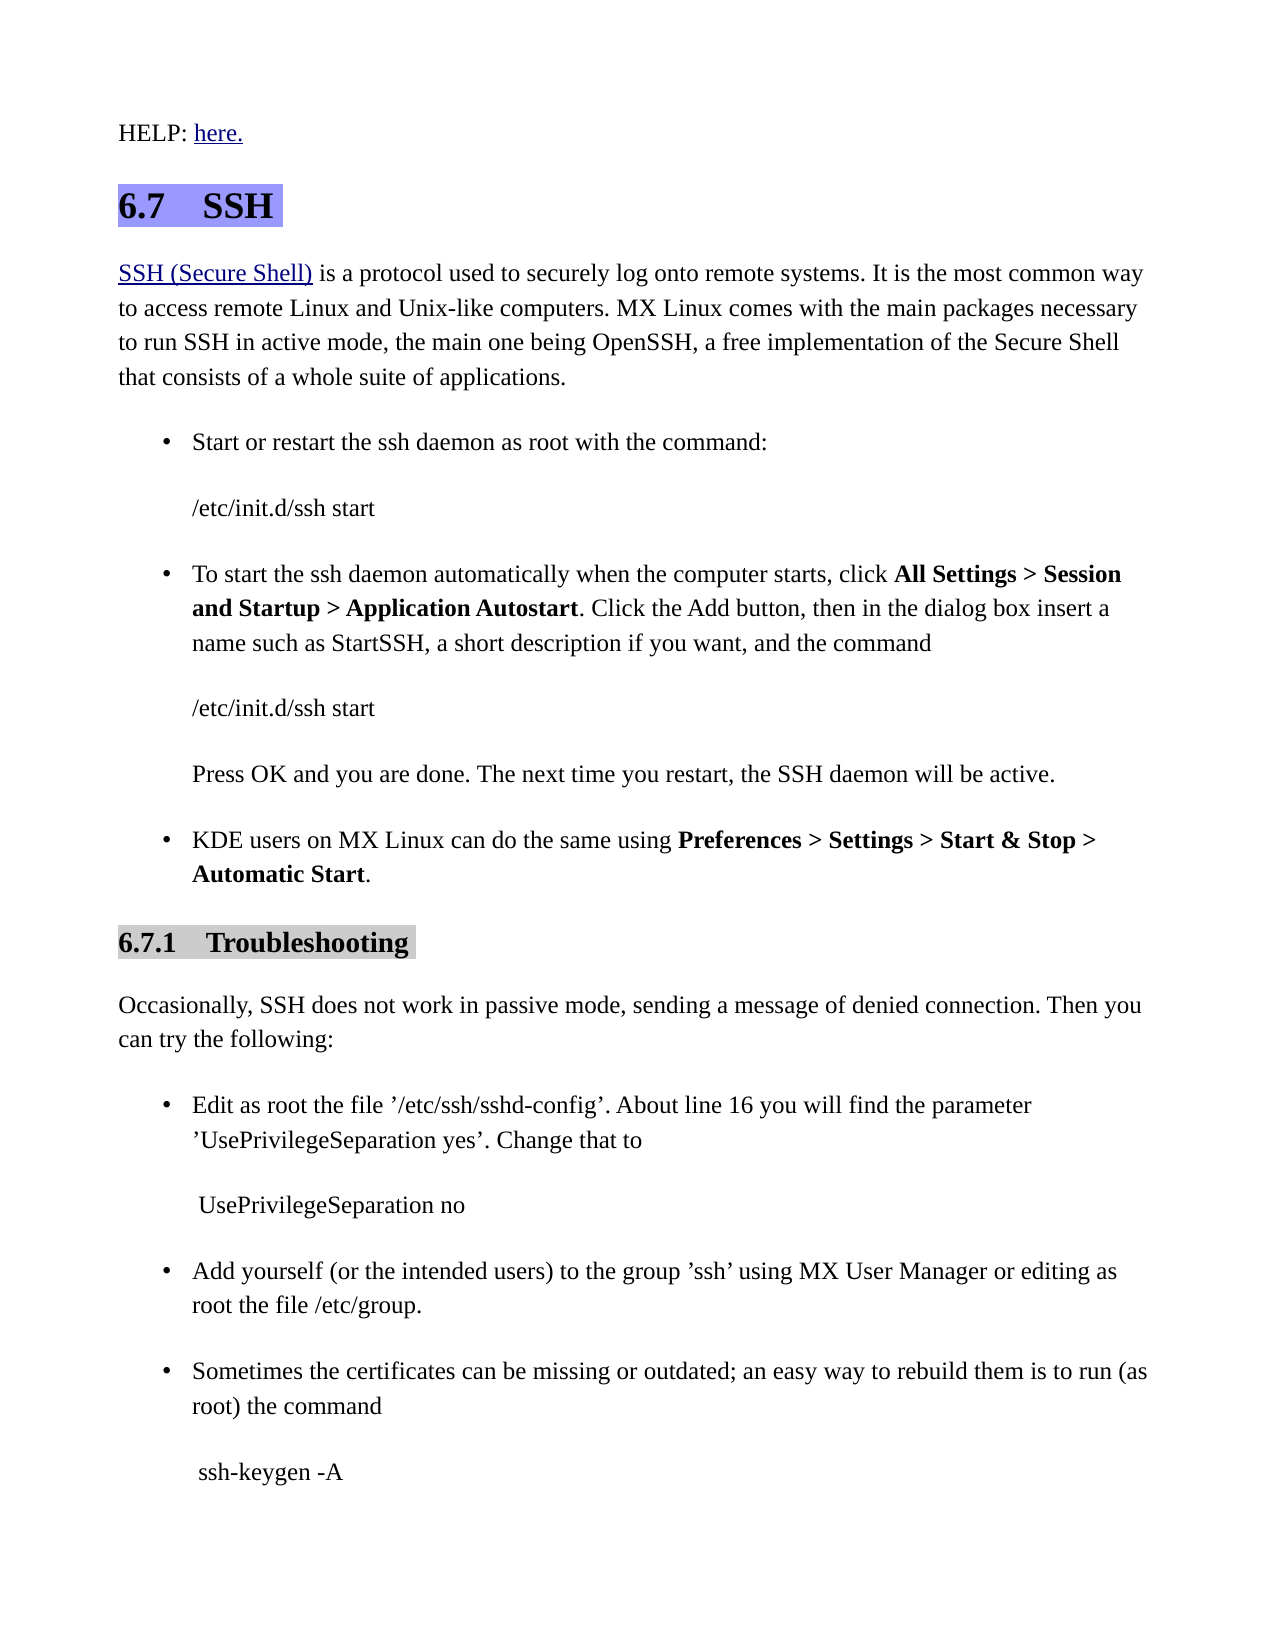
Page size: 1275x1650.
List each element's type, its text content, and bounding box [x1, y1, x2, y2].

text Occasionally, SSH does not work in passive mode, sending a message of denied connection. Then you can try the following: [118, 990, 1157, 1053]
list UsePrivilegeSeparation no [162, 1190, 1157, 1219]
list KDE users on MX Linux can do the same using Preferences > Settings > Start & Stop > Automatic Start. [162, 825, 1157, 888]
subtitle 6.7.1 Troubleshooting [416, 925, 1157, 959]
list /etc/init.d/ssh start [162, 693, 1157, 722]
text HELP: here. [118, 118, 1157, 147]
list /etc/init.d/ssh start [162, 493, 1157, 522]
list ssh-keygen -A [162, 1457, 1157, 1485]
text SSH (Secure Shell) is a protocol used to securely log onto remote systems. It is the most common way to access remote Linux and Unix-like computers. MX Linux comes with the main packages necessary to run SSH in active mode, the main one being OpenSSH, a free implementation of the Secure Shell that consists of a whole suite of applications. [118, 258, 1157, 390]
list Press OK and you are done. The next time you restart, the SSH daemon will be active. [162, 759, 1157, 788]
list Add yourself (or the intended users) to the group ’ssh’ using MX User Manager or editing as root the file /etc/group. [162, 1256, 1157, 1319]
list Sometimes the certificates can be missing or outdated; an easy way to rebuild them is to run (as root) the command [162, 1356, 1157, 1419]
list To start the ssh daemon automatically when the computer starts, click All Settings > Session and Startup > Application Autostart. Click the Add button, then in the dialog box insert a name such as StartSSH, a short description if you want, and the command [162, 559, 1157, 657]
list Start or restart the ssh daemon as root with the command: [162, 427, 1157, 456]
subtitle 6.7 SSH [283, 184, 1157, 227]
list Edit as root the file ’/etc/ssh/sshd-config’. About line 16 you will find the parameter ’UsePrivilegeSeparation yes’. Change that to [162, 1090, 1157, 1153]
